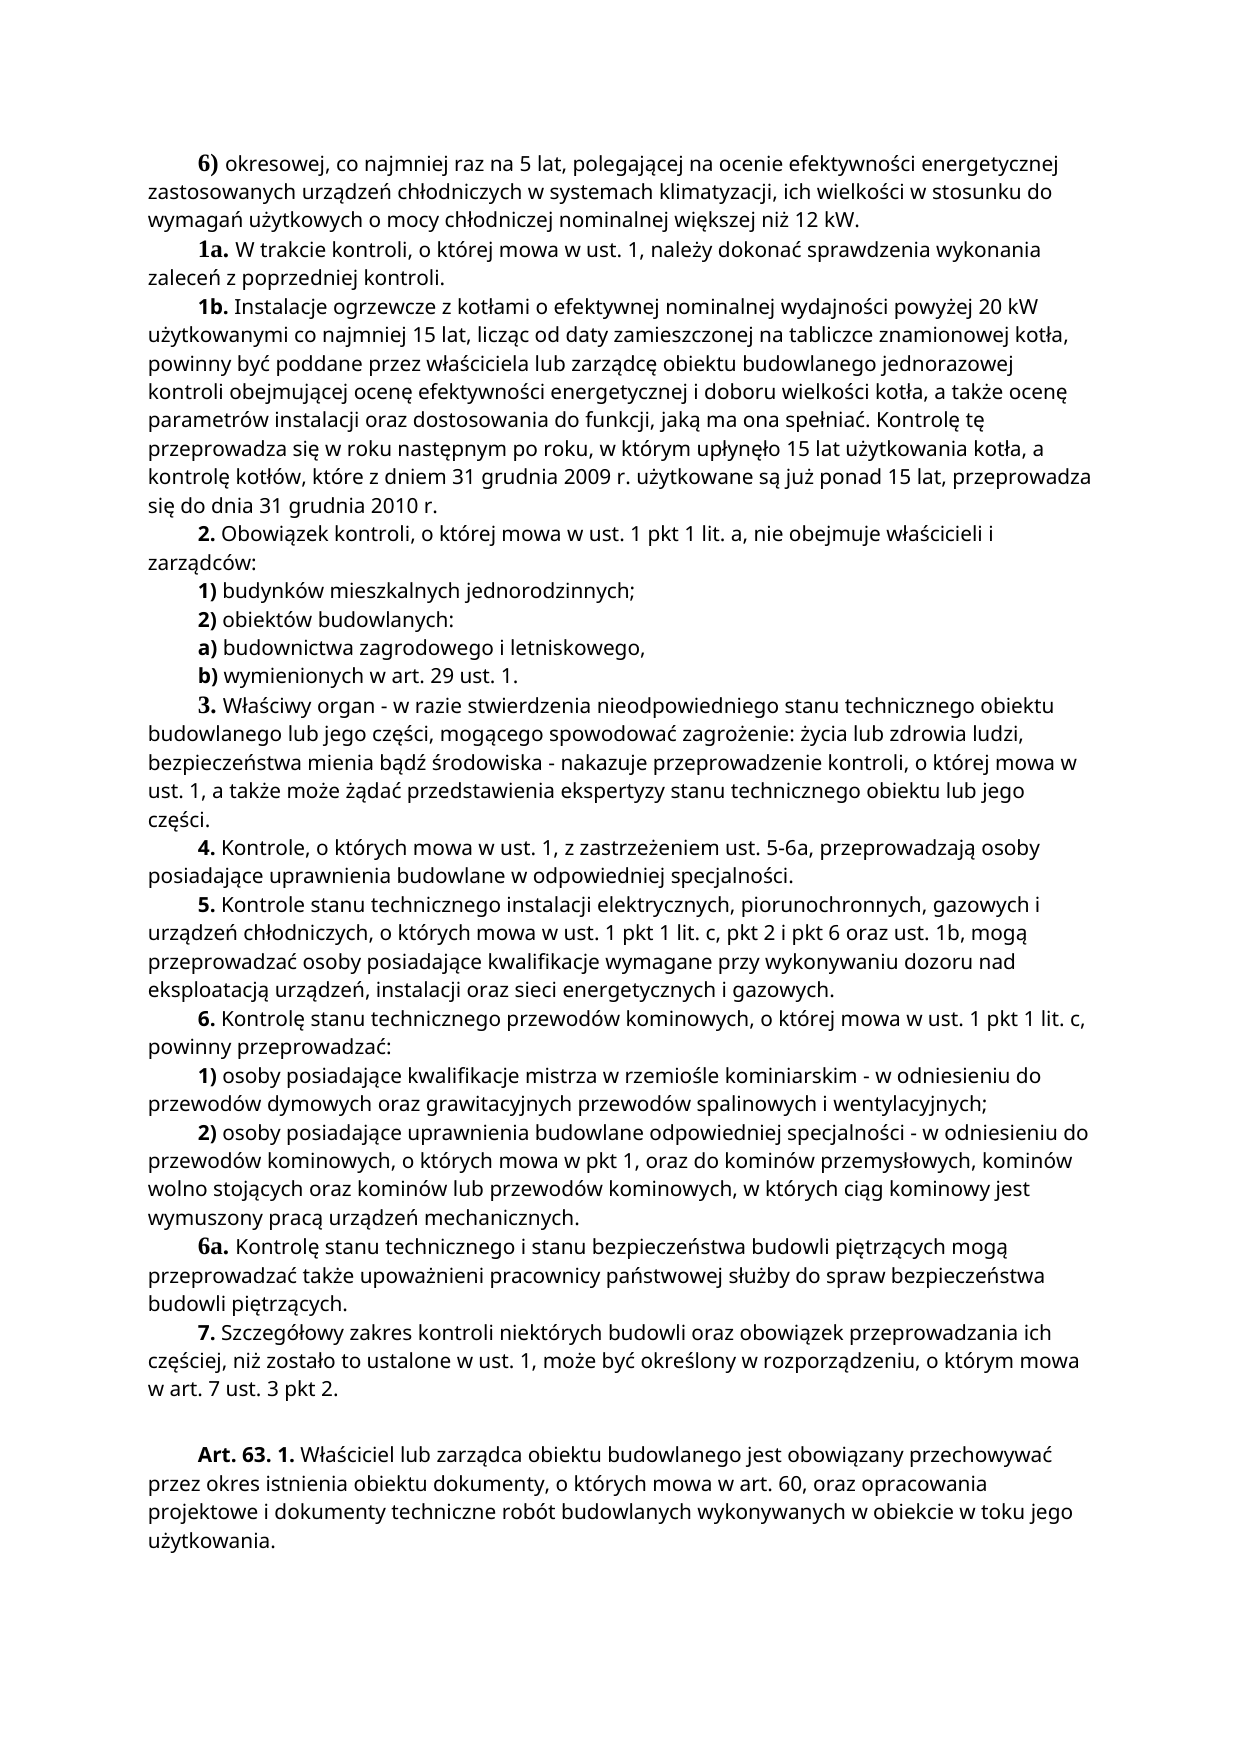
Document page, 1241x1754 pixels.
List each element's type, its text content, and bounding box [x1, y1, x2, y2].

text 4. Kontrole, o których mowa w ust. 1, z zastrzeżeniem ust. 5-6a, przeprowadzają osoby posiadające uprawnienia budowlane w odpowiedniej specjalności. [148, 833, 1093, 890]
text 2) obiektów budowlanych: [148, 605, 1093, 633]
text 7. Szczegółowy zakres kontroli niektórych budowli oraz obowiązek przeprowadzania ich częściej, niż zostało to ustalone w ust. 1, może być określony w rozporządzeniu, o którym mowa w art. 7 ust. 3 pkt 2. [148, 1318, 1093, 1403]
text 1) osoby posiadające kwalifikacje mistrza w rzemiośle kominiarskim - w odniesieniu do przewodów dymowych oraz grawitacyjnych przewodów spalinowych i wentylacyjnych; [148, 1061, 1093, 1118]
text 3. Właściwy organ - w razie stwierdzenia nieodpowiedniego stanu technicznego obiektu budowlanego lub jego części, mogącego spowodować zagrożenie: życia lub zdrowia ludzi, bezpieczeństwa mienia bądź środowiska - nakazuje przeprowadzenie kontroli, o której mowa w ust. 1, a także może żądać przedstawienia ekspertyzy stanu technicznego obiektu lub jego części. [148, 690, 1093, 833]
text 6) okresowej, co najmniej raz na 5 lat, polegającej na ocenie efektywności energetycznej zastosowanych urządzeń chłodniczych w systemach klimatyzacji, ich wielkości w stosunku do wymagań użytkowych o mocy chłodniczej nominalnej większej niż 12 kW. [148, 148, 1093, 234]
text b) wymienionych w art. 29 ust. 1. [148, 662, 1093, 690]
text 5. Kontrole stanu technicznego instalacji elektrycznych, piorunochronnych, gazowych i urządzeń chłodniczych, o których mowa w ust. 1 pkt 1 lit. c, pkt 2 i pkt 6 oraz ust. 1b, mogą przeprowadzać osoby posiadające kwalifikacje wymagane przy wykonywaniu dozoru nad eksploatacją urządzeń, instalacji oraz sieci energetycznych i gazowych. [148, 890, 1093, 1004]
text 1a. W trakcie kontroli, o której mowa w ust. 1, należy dokonać sprawdzenia wykonania zaleceń z poprzedniej kontroli. [148, 234, 1093, 292]
text 2. Obowiązek kontroli, o której mowa w ust. 1 pkt 1 lit. a, nie obejmuje właścicieli i zarządców: [148, 519, 1093, 576]
text Art. 63. 1. Właściciel lub zarządca obiektu budowlanego jest obowiązany przechowywać przez okres istnienia obiektu dokumenty, o których mowa w art. 60, oraz opracowania projektowe i dokumenty techniczne robót budowlanych wykonywanych w obiekcie w toku jego użytkowania. [148, 1441, 1093, 1554]
text a) budownictwa zagrodowego i letniskowego, [148, 633, 1093, 662]
text 1b. Instalacje ogrzewcze z kotłami o efektywnej nominalnej wydajności powyżej 20 kW użytkowanymi co najmniej 15 lat, licząc od daty zamieszczonej na tabliczce znamionowej kotła, powinny być poddane przez właściciela lub zarządcę obiektu budowlanego jednorazowej kontroli obejmującej ocenę efektywności energetycznej i doboru wielkości kotła, a także ocenę parametrów instalacji oraz dostosowania do funkcji, jaką ma ona spełniać. Kontrolę tę przeprowadza się w roku następnym po roku, w którym upłynęło 15 lat użytkowania kotła, a kontrolę kotłów, które z dniem 31 grudnia 2009 r. użytkowane są już ponad 15 lat, przeprowadza się do dnia 31 grudnia 2010 r. [148, 292, 1093, 519]
text 6. Kontrolę stanu technicznego przewodów kominowych, o której mowa w ust. 1 pkt 1 lit. c, powinny przeprowadzać: [148, 1004, 1093, 1061]
text 1) budynków mieszkalnych jednorodzinnych; [148, 576, 1093, 605]
text 2) osoby posiadające uprawnienia budowlane odpowiedniej specjalności - w odniesieniu do przewodów kominowych, o których mowa w pkt 1, oraz do kominów przemysłowych, kominów wolno stojących oraz kominów lub przewodów kominowych, w których ciąg kominowy jest wymuszony pracą urządzeń mechanicznych. [148, 1118, 1093, 1231]
text 6a. Kontrolę stanu technicznego i stanu bezpieczeństwa budowli piętrzących mogą przeprowadzać także upoważnieni pracownicy państwowej służby do spraw bezpieczeństwa budowli piętrzących. [148, 1231, 1093, 1318]
